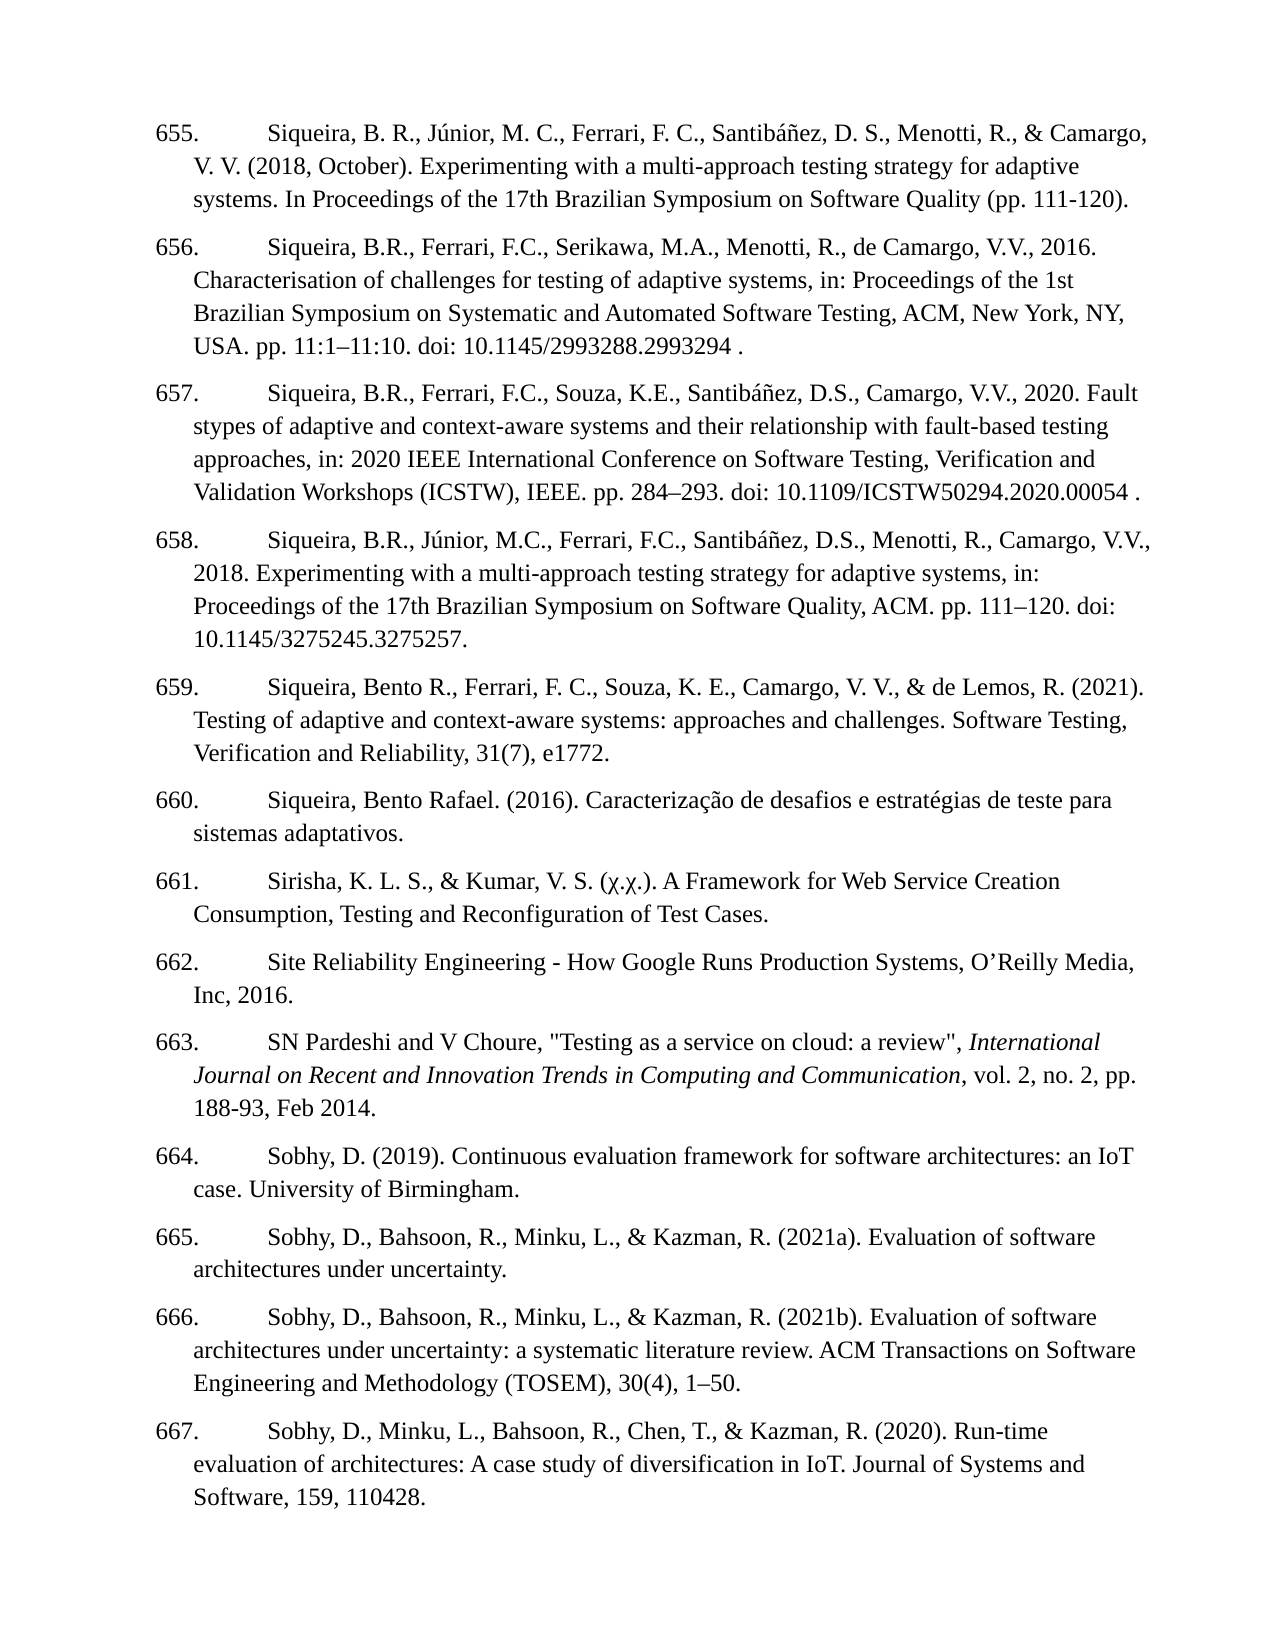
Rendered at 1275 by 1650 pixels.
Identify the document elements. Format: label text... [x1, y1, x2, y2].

list Sobhy, D., Bahsoon, R., Minku, L., & Kazman, R. (2021a). Evaluation of software architectures under uncertainty. [155, 1222, 1157, 1283]
list Siqueira, B. R., Júnior, M. C., Ferrari, F. C., Santibáñez, D. S., Menotti, R., & Camargo, V. V. (2018, October). Experimenting with a multi-approach testing strategy for adaptive systems. In Proceedings of the 17th Brazilian Symposium on Software Quality (pp. 111-120). [155, 118, 1157, 213]
list Sobhy, D., Bahsoon, R., Minku, L., & Kazman, R. (2021b). Evaluation of software architectures under uncertainty: a systematic literature review. ACM Transactions on Software Engineering and Methodology (TOSEM), 30(4), 1–50. [155, 1302, 1157, 1397]
list Siqueira, B.R., Júnior, M.C., Ferrari, F.C., Santibáñez, D.S., Menotti, R., Camargo, V.V., 2018. Experimenting with a multi-approach testing strategy for adaptive systems, in: Proceedings of the 17th Brazilian Symposium on Software Quality, ACM. pp. 111–120. doi: 10.1145/3275245.3275257. [155, 525, 1157, 653]
list Siqueira, B.R., Ferrari, F.C., Serikawa, M.A., Menotti, R., de Camargo, V.V., 2016. Characterisation of challenges for testing of adaptive systems, in: Proceedings of the 1st Brazilian Symposium on Systematic and Automated Software Testing, ACM, New York, NY, USA. pp. 11:1–11:10. doi: 10.1145/2993288.2993294 . [155, 232, 1157, 359]
list Sobhy, D. (2019). Continuous evaluation framework for software architectures: an IoT case. University of Birmingham. [155, 1141, 1157, 1203]
list Site Reliability Engineering - How Google Runs Production Systems, O’Reilly Media, Inc, 2016. [155, 947, 1157, 1008]
list SN Pardeshi and V Choure, "Testing as a service on cloud: a review", International Journal on Recent and Innovation Trends in Computing and Communication, vol. 2, no. 2, pp. 188-93, Feb 2014. [155, 1027, 1157, 1122]
list Siqueira, Bento R., Ferrari, F. C., Souza, K. E., Camargo, V. V., & de Lemos, R. (2021). Testing of adaptive and context-aware systems: approaches and challenges. Software Testing, Verification and Reliability, 31(7), e1772. [155, 672, 1157, 767]
list Sirisha, K. L. S., & Kumar, V. S. (χ.χ.). A Framework for Web Service Creation Consumption, Testing and Reconfiguration of Test Cases. [155, 866, 1157, 928]
list Siqueira, Bento Rafael. (2016). Caracterização de desafios e estratégias de teste para sistemas adaptativos. [155, 785, 1157, 847]
list Sobhy, D., Minku, L., Bahsoon, R., Chen, T., & Kazman, R. (2020). Run-time evaluation of architectures: A case study of diversification in IoT. Journal of Systems and Software, 159, 110428. [155, 1416, 1157, 1511]
list Siqueira, B.R., Ferrari, F.C., Souza, K.E., Santibáñez, D.S., Camargo, V.V., 2020. Fault stypes of adaptive and context-aware systems and their relationship with fault-based testing approaches, in: 2020 IEEE International Conference on Software Testing, Verification and Validation Workshops (ICSTW), IEEE. pp. 284–293. doi: 10.1109/ICSTW50294.2020.00054 . [155, 378, 1157, 506]
